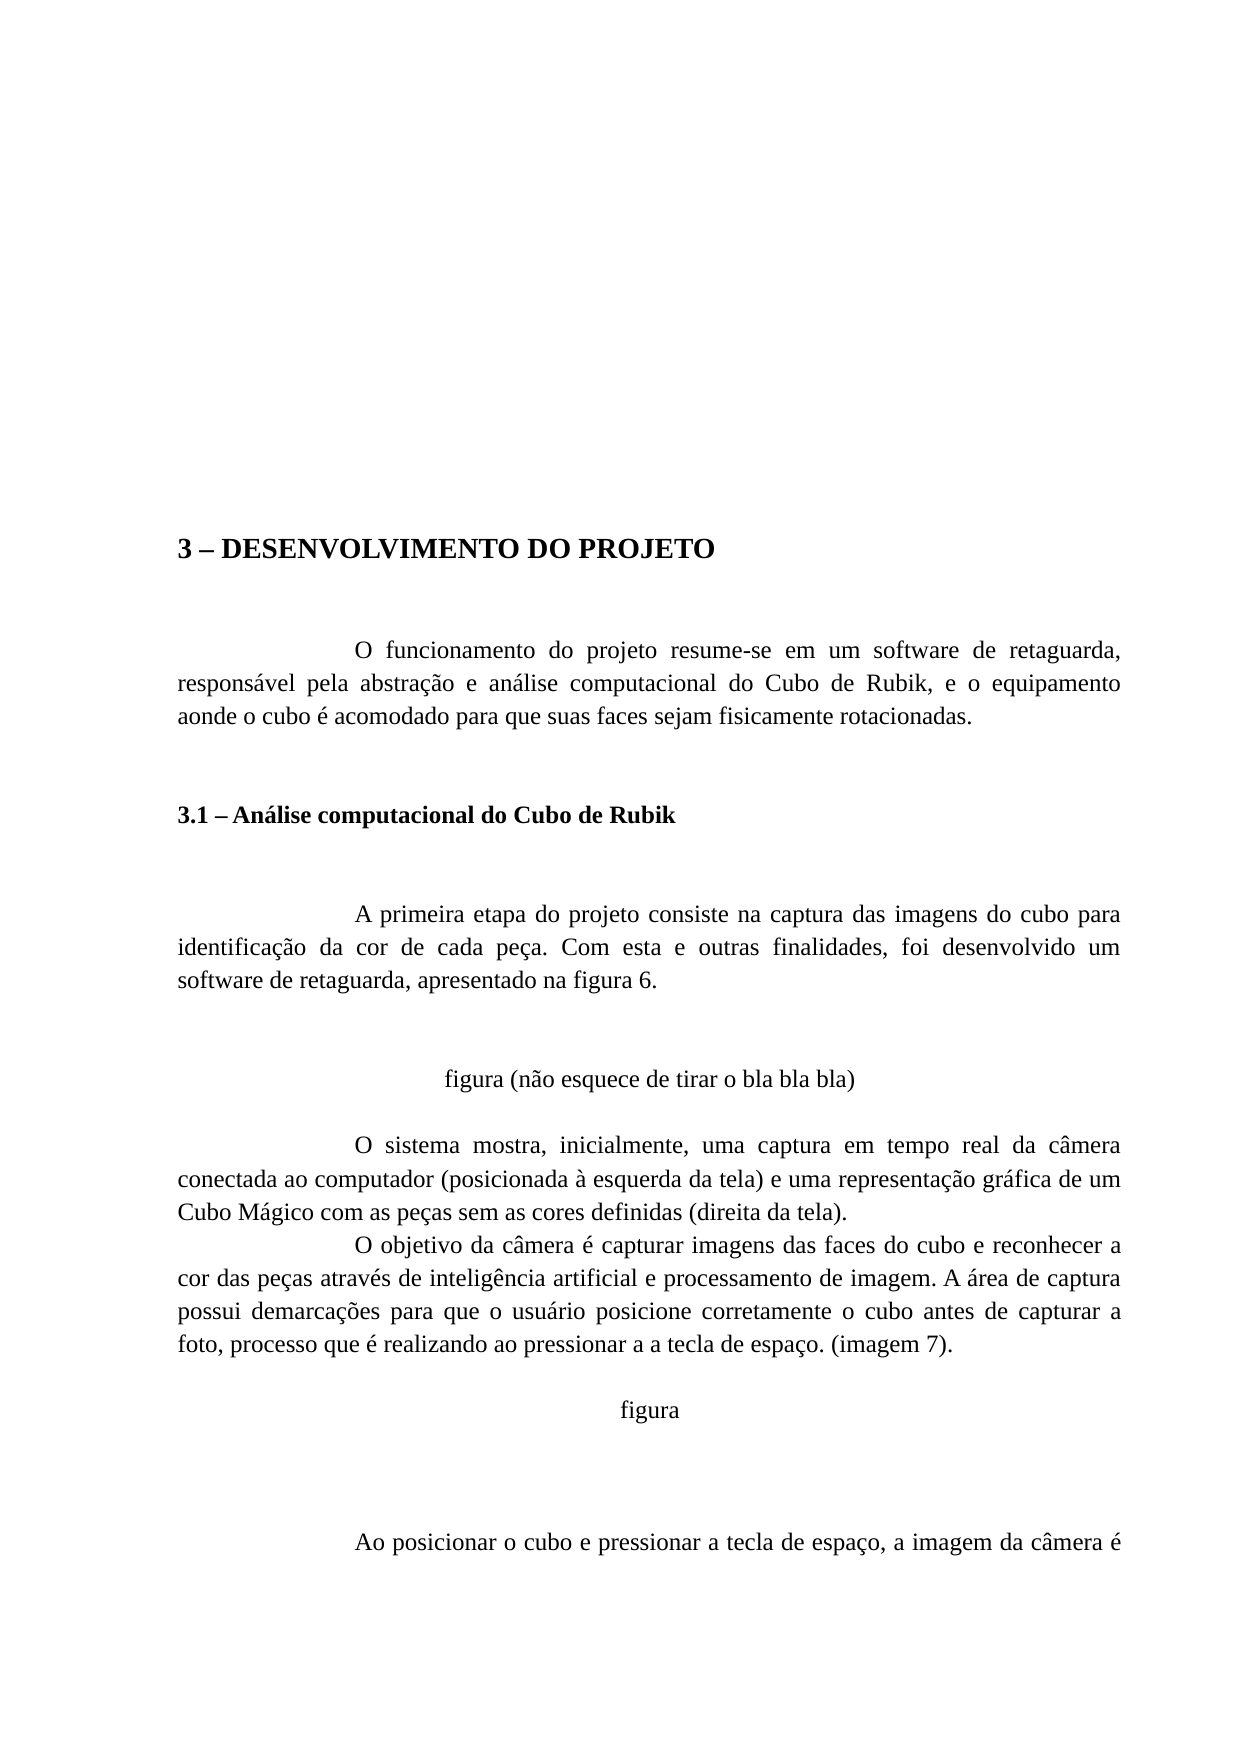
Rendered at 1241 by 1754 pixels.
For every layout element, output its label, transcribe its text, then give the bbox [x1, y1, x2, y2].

text figura (não esquece de tirar o bla bla bla) [177, 1064, 1122, 1093]
text figura [177, 1395, 1122, 1423]
text O sistema mostra, inicialmente, uma captura em tempo real da câmera conectada ao computador (posicionada à esquerda da tela) e uma representação gráfica de um Cubo Mágico com as peças sem as cores definidas (direita da tela). [177, 1131, 1122, 1225]
text O objetivo da câmera é capturar imagens das faces do cubo e reconhecer a cor das peças através de inteligência artificial e processamento de imagem. A área de captura possui demarcações para que o usuário posicione corretamente o cubo antes de capturar a foto, processo que é realizando ao pressionar a a tecla de espaço. (imagem 7). [177, 1230, 1122, 1357]
text O funcionamento do projeto resume-se em um software de retaguarda, responsável pela abstração e análise computacional do Cubo de Rubik, e o equipamento aonde o cubo é acomodado para que suas faces sejam fisicamente rotacionadas. [177, 635, 1122, 730]
text A primeira etapa do projeto consiste na captura das imagens do cubo para identificação da cor de cada peça. Com esta e outras finalidades, foi desenvolvido um software de retaguarda, apresentado na figura 6. [177, 899, 1122, 994]
text 3.1 – Análise computacional do Cubo de Rubik [177, 800, 1122, 829]
text 3 – DESENVOLVIMENTO DO PROJETO [177, 531, 1122, 564]
text Ao posicionar o cubo e pressionar a tecla de espaço, a imagem da câmera é [177, 1527, 1122, 1556]
